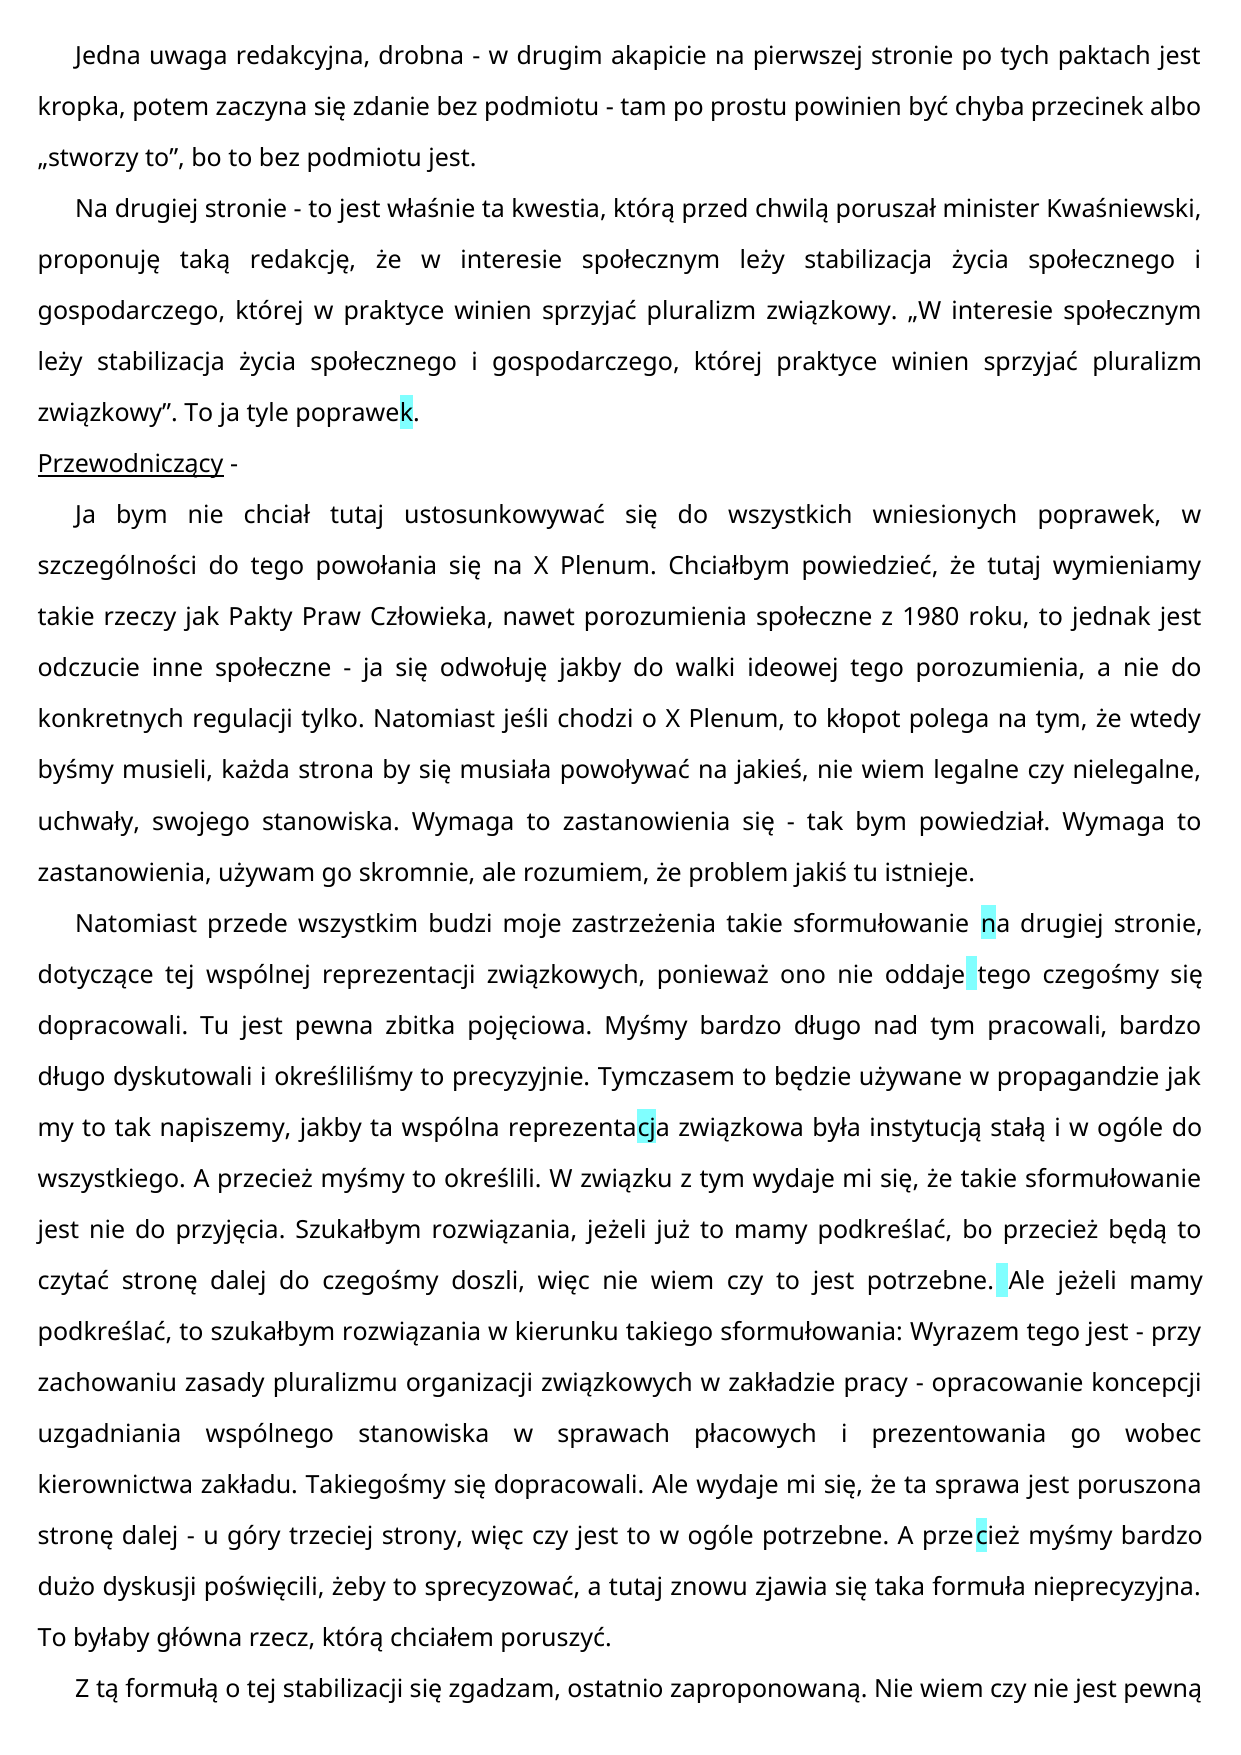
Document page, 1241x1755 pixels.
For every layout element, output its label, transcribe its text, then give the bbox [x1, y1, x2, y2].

text Z tą formułą o tej stabilizacji się zgadzam, ostatnio zaproponowaną. Nie wiem czy nie jest pewną [37, 1671, 1203, 1705]
text Ja bym nie chciał tutaj ustosunkowywać się do wszystkich wniesionych poprawek, w szczególności do tego powołania się na X Plenum. Chciałbym powiedzieć, że tutaj wymieniamy takie rzeczy jak Pakty Praw Człowieka, nawet porozumienia społeczne z 1980 roku, to jednak jest odczucie inne społeczne - ja się odwołuję jakby do walki ideowej tego porozumienia, a nie do konkretnych regulacji tylko. Natomiast jeśli chodzi o X Plenum, to kłopot polega na tym, że wtedy byśmy musieli, każda strona by się musiała powoływać na jakieś, nie wiem legalne czy nielegalne, uchwały, swojego stanowiska. Wymaga to zastanowienia się - tak bym powiedział. Wymaga to zastanowienia, używam go skromnie, ale rozumiem, że problem jakiś tu istnieje. [37, 497, 1203, 888]
text Przewodniczący - [37, 446, 1203, 480]
text Jedna uwaga redakcyjna, drobna - w drugim akapicie na pierwszej stronie po tych paktach jest kropka, potem zaczyna się zdanie bez podmiotu - tam po prostu powinien być chyba przecinek albo „stworzy to”, bo to bez podmiotu jest. [37, 37, 1203, 174]
text Natomiast przede wszystkim budzi moje zastrzeżenia takie sformułowanie na drugiej stronie, dotyczące tej wspólnej reprezentacji związkowych, ponieważ ono nie oddaje tego czegośmy się dopracowali. Tu jest pewna zbitka pojęciowa. Myśmy bardzo długo nad tym pracowali, bardzo długo dyskutowali i określiliśmy to precyzyjnie. Tymczasem to będzie używane w propagandzie jak my to tak napiszemy, jakby ta wspólna reprezentacja związkowa była instytucją stałą i w ogóle do wszystkiego. A przecież myśmy to określili. W związku z tym wydaje mi się, że takie sformułowanie jest nie do przyjęcia. Szukałbym rozwiązania, jeżeli już to mamy podkreślać, bo przecież będą to czytać stronę dalej do czegośmy doszli, więc nie wiem czy to jest potrzebne. Ale jeżeli mamy podkreślać, to szukałbym rozwiązania w kierunku takiego sformułowania: Wyrazem tego jest - przy zachowaniu zasady pluralizmu organizacji związkowych w zakładzie pracy - opracowanie koncepcji uzgadniania wspólnego stanowiska w sprawach płacowych i prezentowania go wobec kierownictwa zakładu. Takiegośmy się dopracowali. Ale wydaje mi się, że ta sprawa jest poruszona stronę dalej - u góry trzeciej strony, więc czy jest to w ogóle potrzebne. A przecież myśmy bardzo dużo dyskusji poświęcili, żeby to sprecyzować, a tutaj znowu zjawia się taka formuła nieprecyzyjna. To byłaby główna rzecz, którą chciałem poruszyć. [37, 905, 1203, 1654]
text Na drugiej stronie - to jest właśnie ta kwestia, którą przed chwilą poruszał minister Kwaśniewski, proponuję taką redakcję, że w interesie społecznym leży stabilizacja życia społecznego i gospodarczego, której w praktyce winien sprzyjać pluralizm związkowy. „W interesie społecznym leży stabilizacja życia społecznego i gospodarczego, której praktyce winien sprzyjać pluralizm związkowy”. To ja tyle poprawek. [37, 191, 1203, 429]
